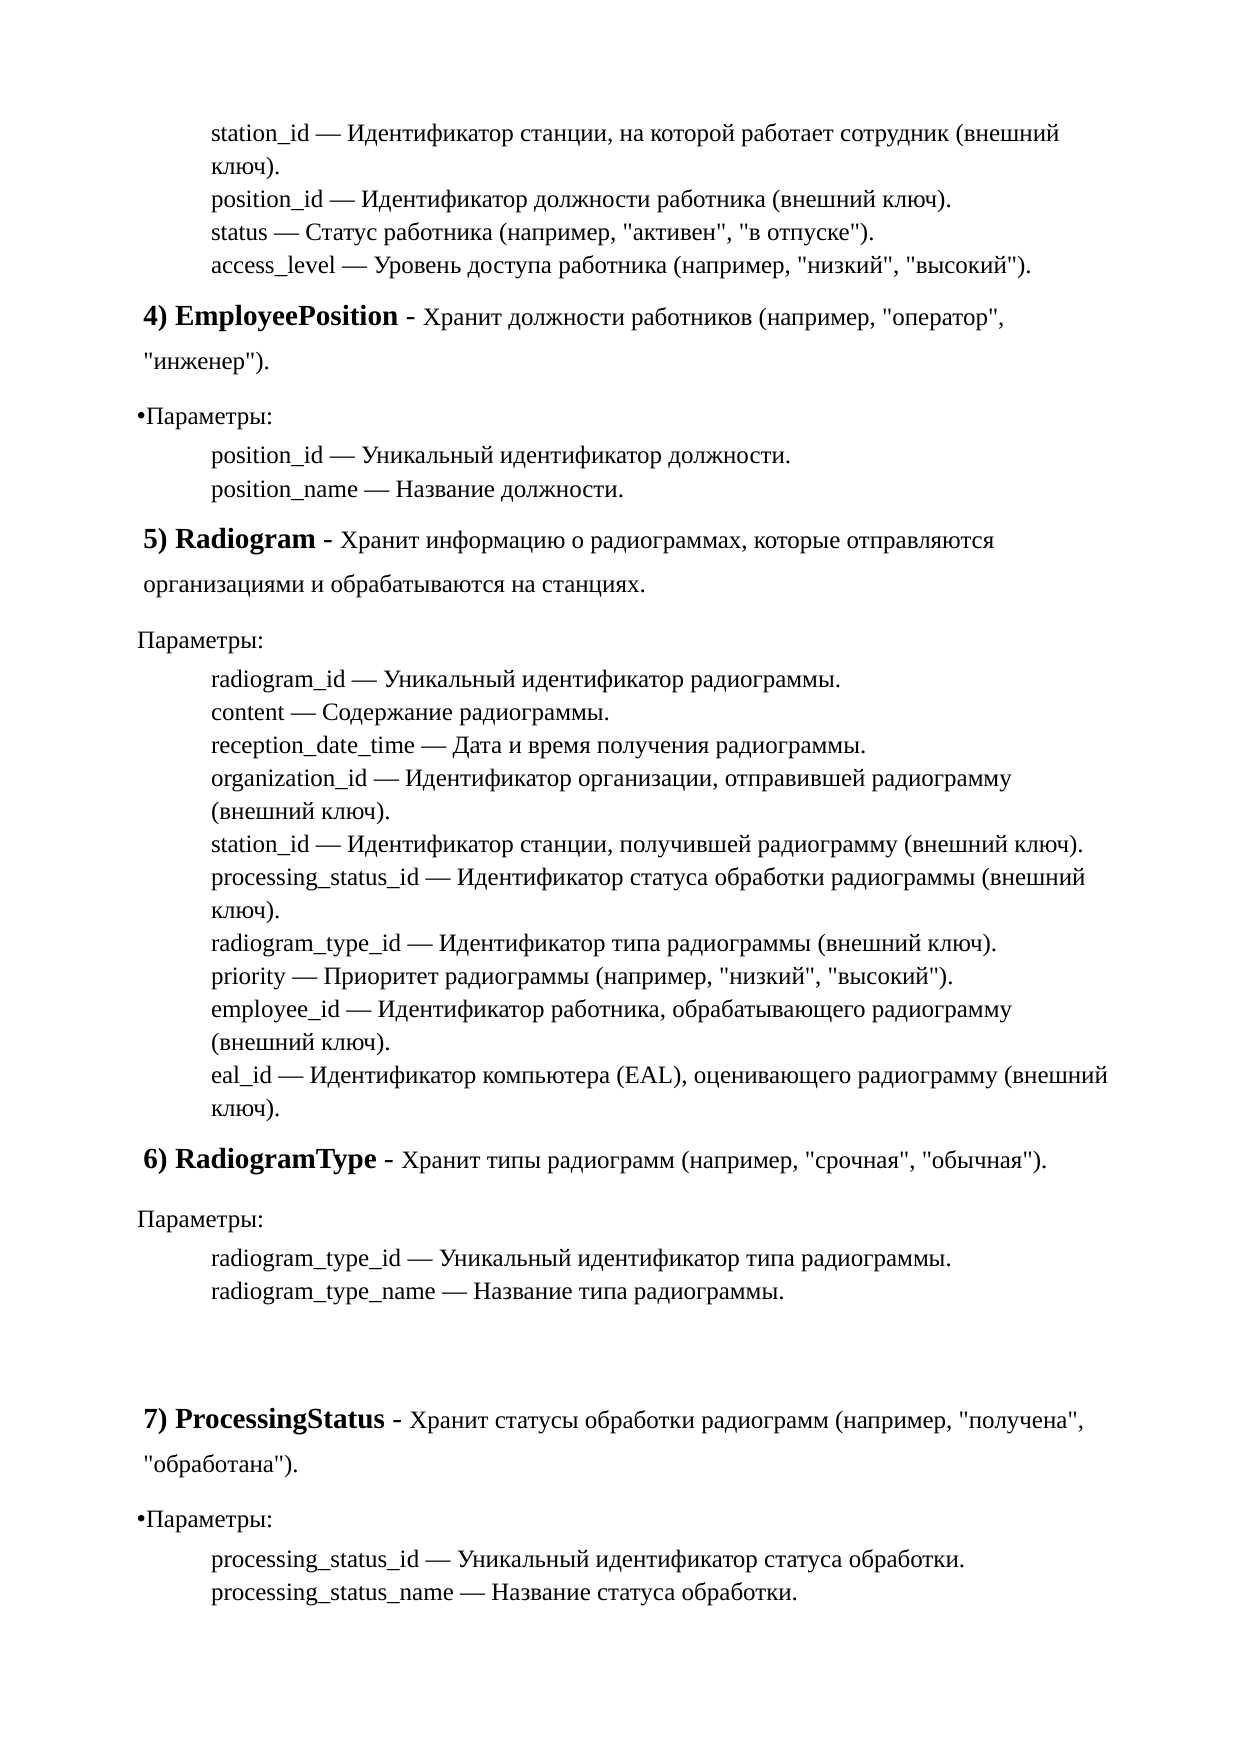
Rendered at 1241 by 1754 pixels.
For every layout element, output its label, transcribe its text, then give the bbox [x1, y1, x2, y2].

list station_id — Идентификатор станции, получившей радиограмму (внешний ключ). [118, 829, 1122, 858]
list employee_id — Идентификатор работника, обрабатывающего радиограмму (внешний ключ). [118, 994, 1122, 1056]
subtitle 6) RadiogramType - Хранит типы радиограмм (например, "срочная", "обычная"). [143, 1141, 1122, 1174]
subtitle 4) EmployeePosition - Хранит должности работников (например, "оператор", "инженер"). [143, 298, 1122, 374]
list processing_status_id — Идентификатор статуса обработки радиограммы (внешний ключ). [118, 862, 1122, 924]
list processing_status_id — Уникальный идентификатор статуса обработки. [118, 1544, 1122, 1573]
subtitle 5) Radiogram - Хранит информацию о радиограммах, которые отправляются организациями и обрабатываются на станциях. [143, 521, 1122, 598]
list Параметры: [118, 1204, 1122, 1232]
subtitle 7) ProcessingStatus - Хранит статусы обработки радиограмм (например, "получена", "обработана"). [143, 1401, 1122, 1478]
list Параметры: [118, 625, 1122, 653]
list organization_id — Идентификатор организации, отправившей радиограмму (внешний ключ). [118, 763, 1122, 825]
list position_name — Название должности. [118, 474, 1122, 502]
list station_id — Идентификатор станции, на которой работает сотрудник (внешний ключ). [118, 118, 1122, 180]
list content — Содержание радиограммы. [118, 697, 1122, 726]
list position_id — Идентификатор должности работника (внешний ключ). [118, 184, 1122, 213]
list reception_date_time — Дата и время получения радиограммы. [118, 730, 1122, 759]
list eal_id — Идентификатор компьютера (EAL), оценивающего радиограмму (внешний ключ). [118, 1060, 1122, 1122]
list access_level — Уровень доступа работника (например, "низкий", "высокий"). [118, 250, 1122, 279]
list Параметры: [118, 1504, 1122, 1533]
list radiogram_id — Уникальный идентификатор радиограммы. [118, 664, 1122, 693]
list processing_status_name — Название статуса обработки. [118, 1577, 1122, 1606]
list radiogram_type_id — Уникальный идентификатор типа радиограммы. [118, 1243, 1122, 1272]
list Параметры: [118, 401, 1122, 430]
list priority — Приоритет радиограммы (например, "низкий", "высокий"). [118, 961, 1122, 990]
list status — Статус работника (например, "активен", "в отпуске"). [118, 217, 1122, 246]
list position_id — Уникальный идентификатор должности. [118, 441, 1122, 469]
list radiogram_type_name — Название типа радиограммы. [118, 1276, 1122, 1305]
list radiogram_type_id — Идентификатор типа радиограммы (внешний ключ). [118, 928, 1122, 957]
